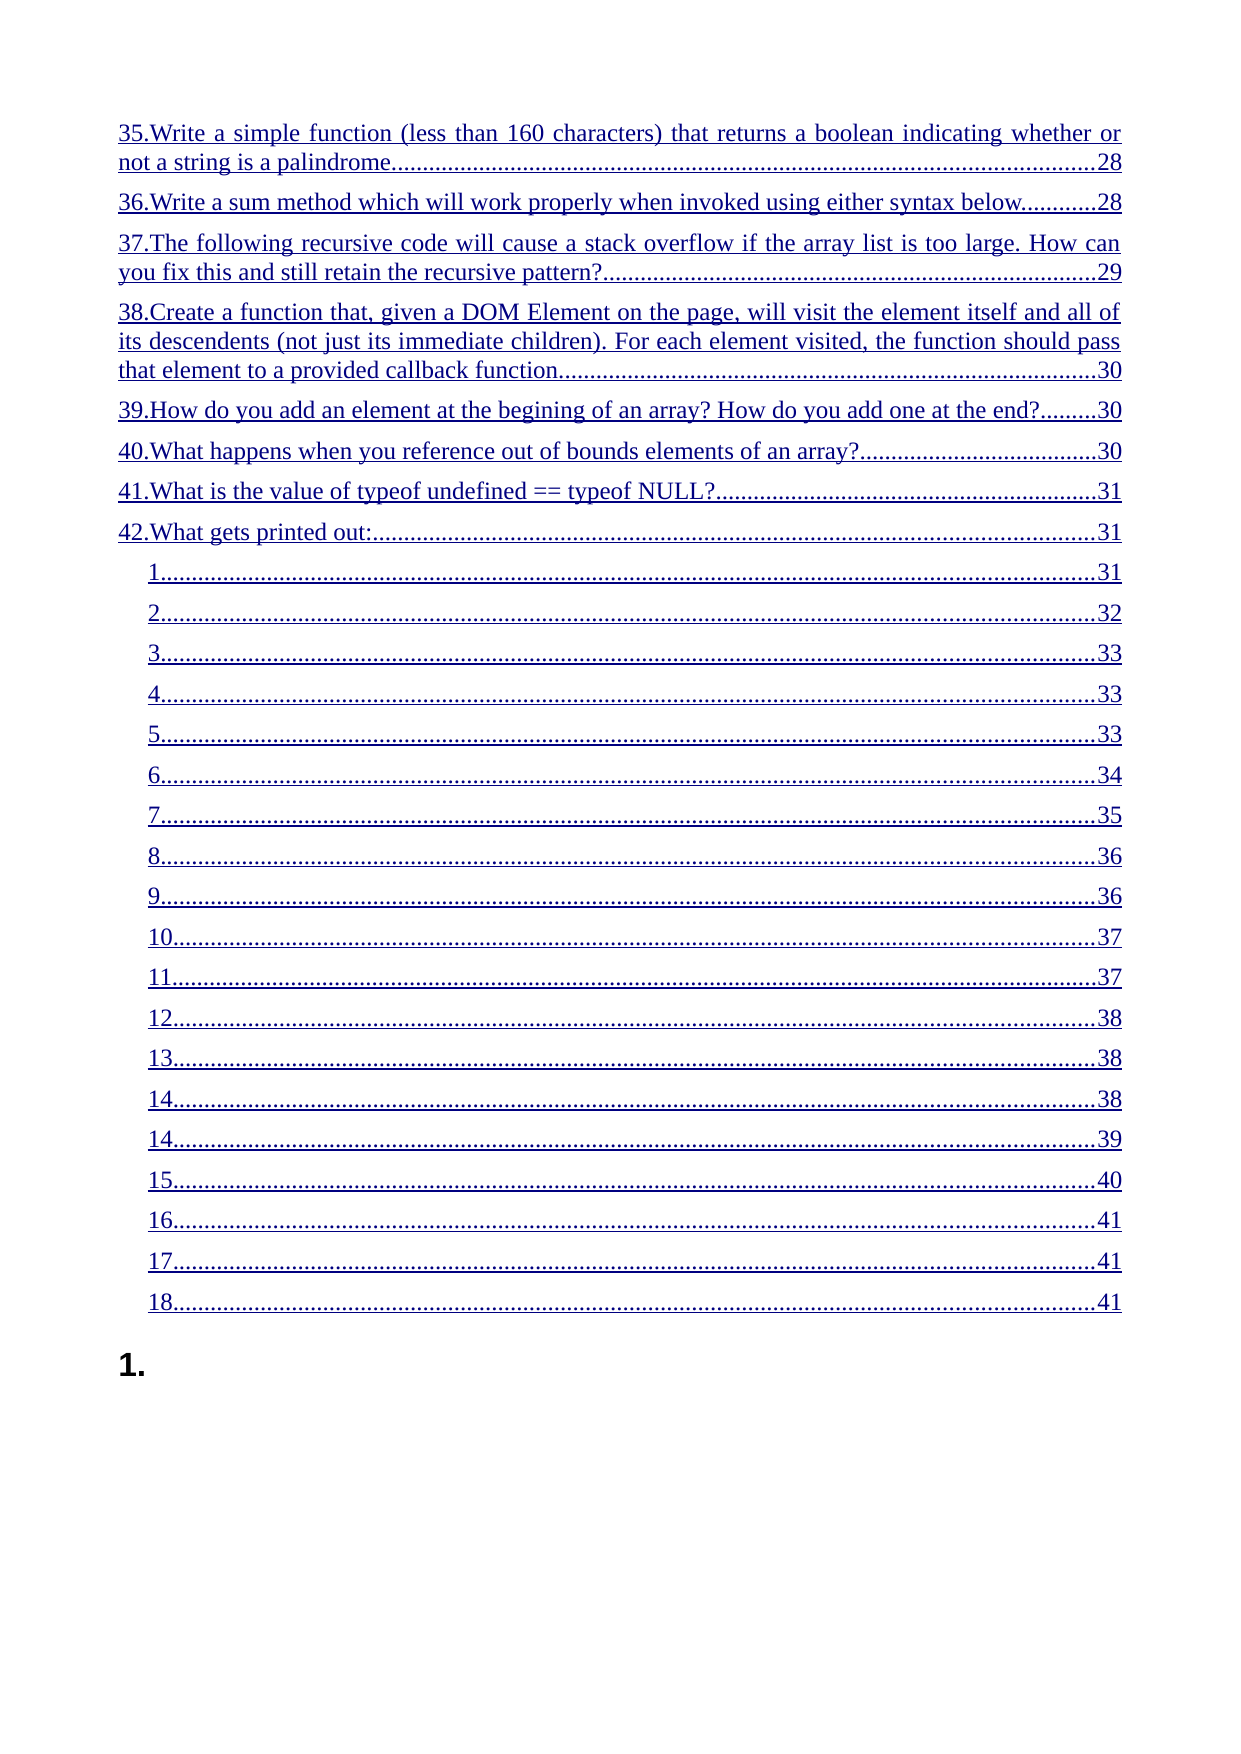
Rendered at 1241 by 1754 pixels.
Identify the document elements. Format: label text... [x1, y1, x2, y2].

text 12. 38 [148, 1003, 1122, 1028]
text 2. 32 [148, 598, 1122, 623]
text 3. 33 [148, 638, 1122, 663]
text 42.What gets printed out: 31 [118, 517, 1122, 542]
text 13. 38 [148, 1043, 1122, 1068]
text 14. 38 [148, 1084, 1122, 1109]
text 6. 34 [148, 760, 1122, 785]
text 41.What is the value of typeof undefined == typeof NULL? 31 [118, 476, 1122, 501]
text 1. 31 [148, 557, 1122, 582]
text 10. 37 [148, 922, 1122, 947]
text 14. 39 [148, 1124, 1122, 1149]
text 9. 36 [148, 881, 1122, 906]
text 11. 37 [148, 962, 1122, 987]
text 35.Write a simple function (less than 160 characters) that returns a boolean indicating whether or not a string is a palindrome. 28 [118, 144, 1122, 172]
text 8. 36 [148, 841, 1122, 866]
text 17. 41 [148, 1246, 1122, 1271]
text 5. 33 [148, 719, 1122, 744]
text 36.Write a sum method which will work properly when invoked using either syntax below. 28 [118, 187, 1122, 212]
text 40.What happens when you reference out of bounds elements of an array? 30 [118, 436, 1122, 461]
text 39.How do you add an element at the begining of an array? How do you add one at the end? 30 [118, 395, 1122, 420]
text 18. 41 [148, 1287, 1122, 1312]
text 15. 40 [148, 1165, 1122, 1190]
text 37.The following recursive code will cause a stack overflow if the array list is too large. How can you fix this and still retain the recursive pattern? 29 [118, 228, 1122, 282]
text 7. 35 [148, 800, 1122, 825]
text 35.Write a simple function (less than 160 characters) that returns a boolean indicating whether or not a string is a palindrome. 28 [118, 118, 1122, 143]
text 4. 33 [148, 679, 1122, 704]
text 16. 41 [148, 1206, 1122, 1231]
text 38.Create a function that, given a DOM Element on the page, will visit the element itself and all of its descendents (not just its immediate children). For each element visited, the function should pass that element to a provided callback function. 30 [118, 297, 1122, 380]
